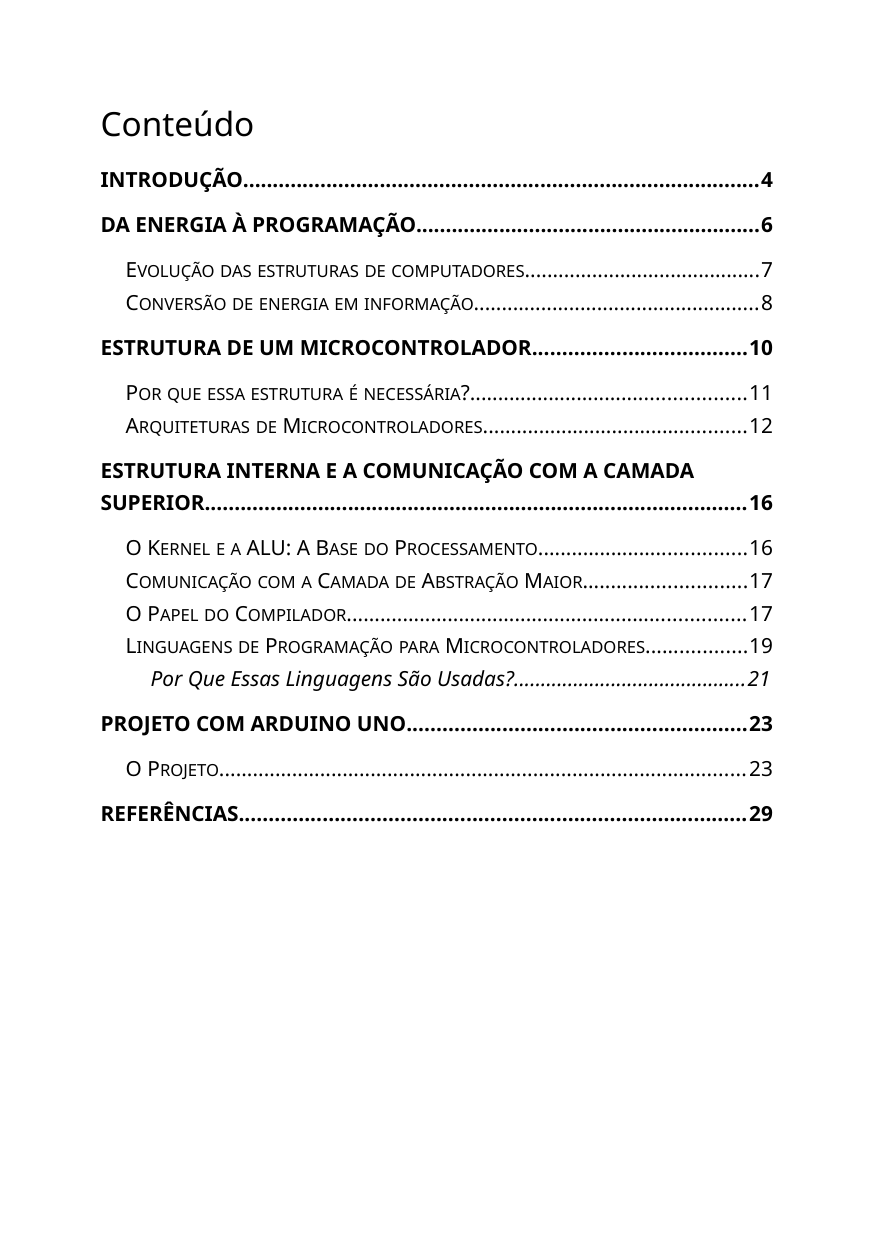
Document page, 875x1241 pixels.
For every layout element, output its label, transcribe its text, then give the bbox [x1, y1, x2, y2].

text Por Que Essas Linguagens São Usadas? 21 [150, 664, 774, 692]
text Referências 29 [100, 799, 774, 828]
text Por que essa estrutura é necessária? 11 [125, 378, 774, 407]
text O Projeto 23 [125, 754, 774, 783]
subtitle Conteúdo [100, 100, 774, 146]
text Projeto com Arduino Uno 23 [100, 709, 774, 737]
text Introdução 4 [100, 165, 774, 193]
text Linguagens de Programação para Microcontroladores 19 [125, 631, 774, 660]
text Comunicação com a Camada de Abstração Maior 17 [125, 566, 774, 594]
text Da energia à programação 6 [100, 210, 774, 239]
text Conversão de energia em informação 8 [125, 288, 774, 316]
text Evolução das estruturas de computadores 7 [125, 255, 774, 284]
text Estrutura de um microcontrolador 10 [100, 333, 774, 361]
text Estrutura Interna e a Comunicação com a Camada Superior 16 [100, 456, 774, 517]
text O Kernel e a ALU: A Base do Processamento 16 [125, 533, 774, 562]
text Arquiteturas de Microcontroladores 12 [125, 411, 774, 439]
text O Papel do Compilador 17 [125, 599, 774, 627]
